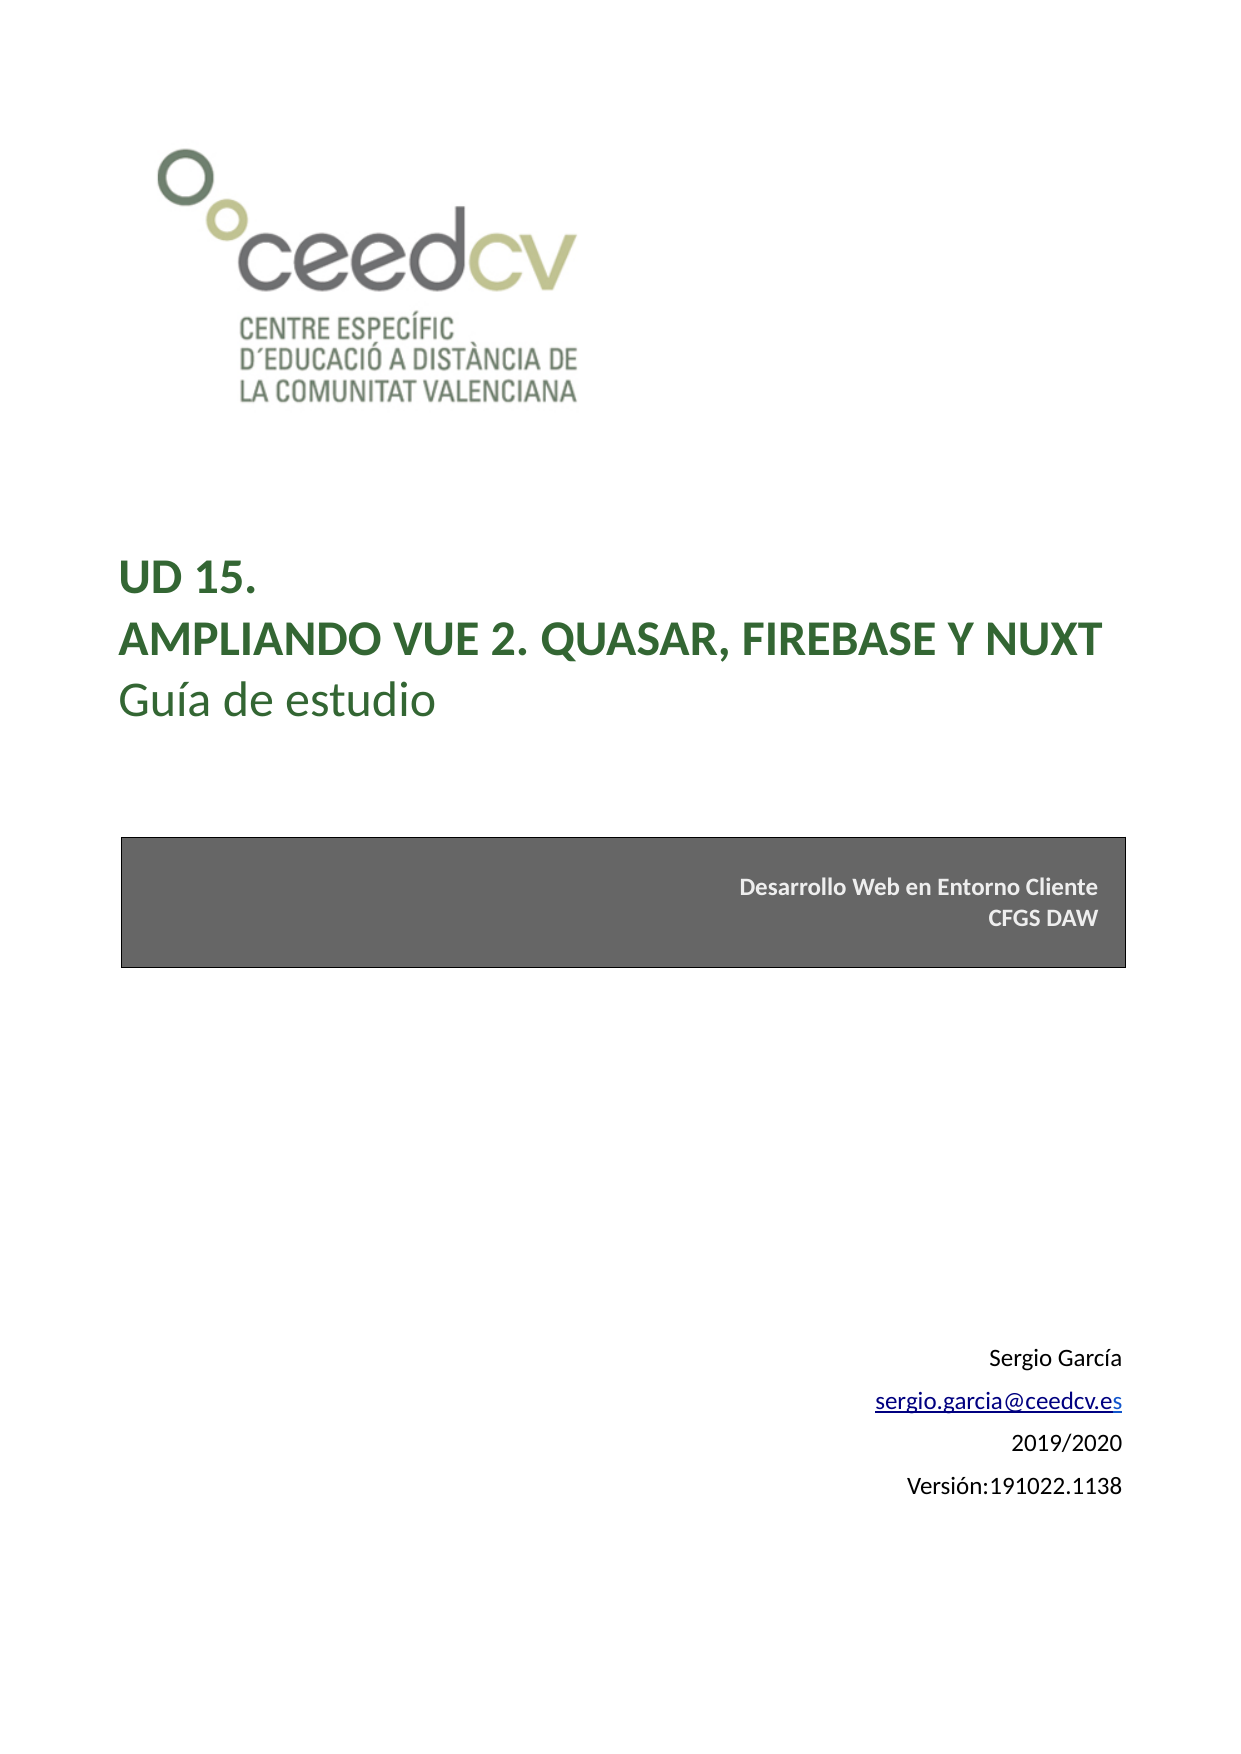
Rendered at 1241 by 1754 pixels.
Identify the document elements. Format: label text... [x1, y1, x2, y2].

text Desarrollo Web en Entorno Cliente [125, 871, 1098, 902]
text Ampliando Vue 2. Quasar, Firebase y Nuxt [118, 606, 1122, 667]
text Guía de estudio [118, 667, 1122, 728]
text Sergio García [231, 1343, 1122, 1373]
text 2019/2020 [118, 1427, 1122, 1458]
text CFGS DAW [125, 902, 1098, 932]
picture [118, 121, 681, 431]
text Versión:191022.1138 [118, 1470, 1122, 1500]
text UD 15. [118, 545, 1122, 606]
text sergio.garcia@ceedcv.es [231, 1385, 1122, 1416]
